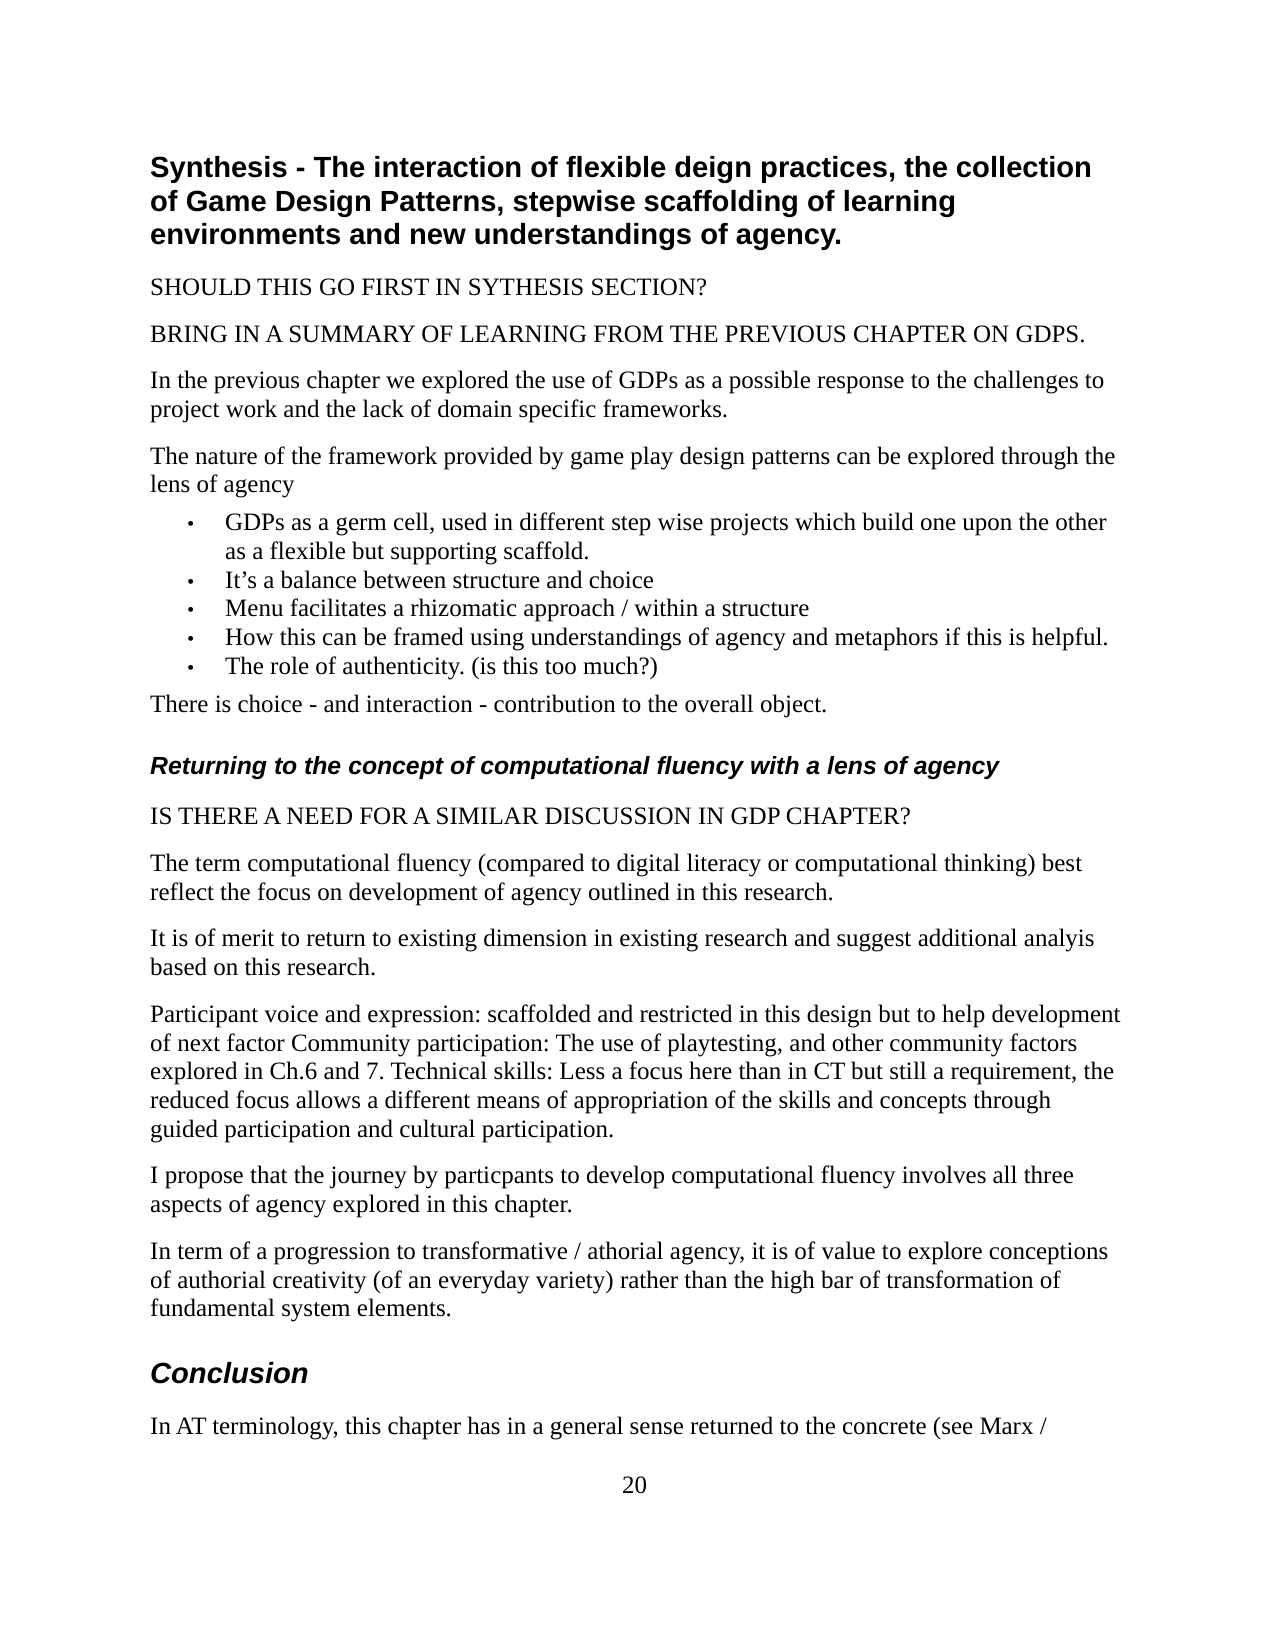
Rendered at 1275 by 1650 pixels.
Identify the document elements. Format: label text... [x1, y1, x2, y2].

text IS THERE A NEED FOR A SIMILAR DISCUSSION IN GDP CHAPTER? [150, 801, 1125, 830]
subtitle Conclusion [150, 1356, 1125, 1390]
list Menu facilitates a rhizomatic approach / within a structure [187, 593, 1125, 622]
text In term of a progression to transformative / athorial agency, it is of value to explore conceptions of authorial creativity (of an everyday variety) rather than the high bar of transformation of fundamental system elements. [150, 1236, 1125, 1322]
text SHOULD THIS GO FIRST IN SYTHESIS SECTION? [150, 272, 1125, 301]
text I propose that the journey by particpants to develop computational fluency involves all three aspects of agency explored in this chapter. [150, 1161, 1125, 1218]
subtitle Synthesis - The interaction of flexible deign practices, the collection of Game Design Patterns, stepwise scaffolding of learning environments and new understandings of agency. [150, 150, 1125, 251]
text The term computational fluency (compared to digital literacy or computational thinking) best reflect the focus on development of agency outlined in this research. [150, 848, 1125, 906]
text The nature of the framework provided by game play design patterns can be explored through the lens of agency [150, 441, 1125, 498]
text BRING IN A SUMMARY OF LEARNING FROM THE PREVIOUS CHAPTER ON GDPS. [150, 319, 1125, 347]
text It is of merit to return to existing dimension in existing research and suggest additional analyis based on this research. [150, 923, 1125, 981]
text There is choice - and interaction - contribution to the overall object. [150, 689, 1125, 717]
text In the previous chapter we explored the use of GDPs as a possible response to the challenges to project work and the lack of domain specific frameworks. [150, 365, 1125, 423]
list The role of authenticity. (is this too much?) [187, 651, 1125, 680]
text Participant voice and expression: scaffolded and restricted in this design but to help development of next factor Community participation: The use of playtesting, and other community factors explored in Ch.6 and 7. Technical skills: Less a focus here than in CT but still a requirement, the reduced focus allows a different means of appropriation of the skills and concepts through guided participation and cultural participation. [150, 999, 1125, 1143]
list It’s a balance between structure and choice [187, 565, 1125, 593]
list How this can be framed using understandings of agency and metaphors if this is helpful. [187, 622, 1125, 651]
list GDPs as a germ cell, used in different step wise projects which build one upon the other as a flexible but supporting scaffold. [187, 507, 1125, 565]
text In AT terminology, this chapter has in a general sense returned to the concrete (see Marx / [150, 1411, 1125, 1440]
subtitle Returning to the concept of computational fluency with a lens of agency [150, 751, 1125, 780]
